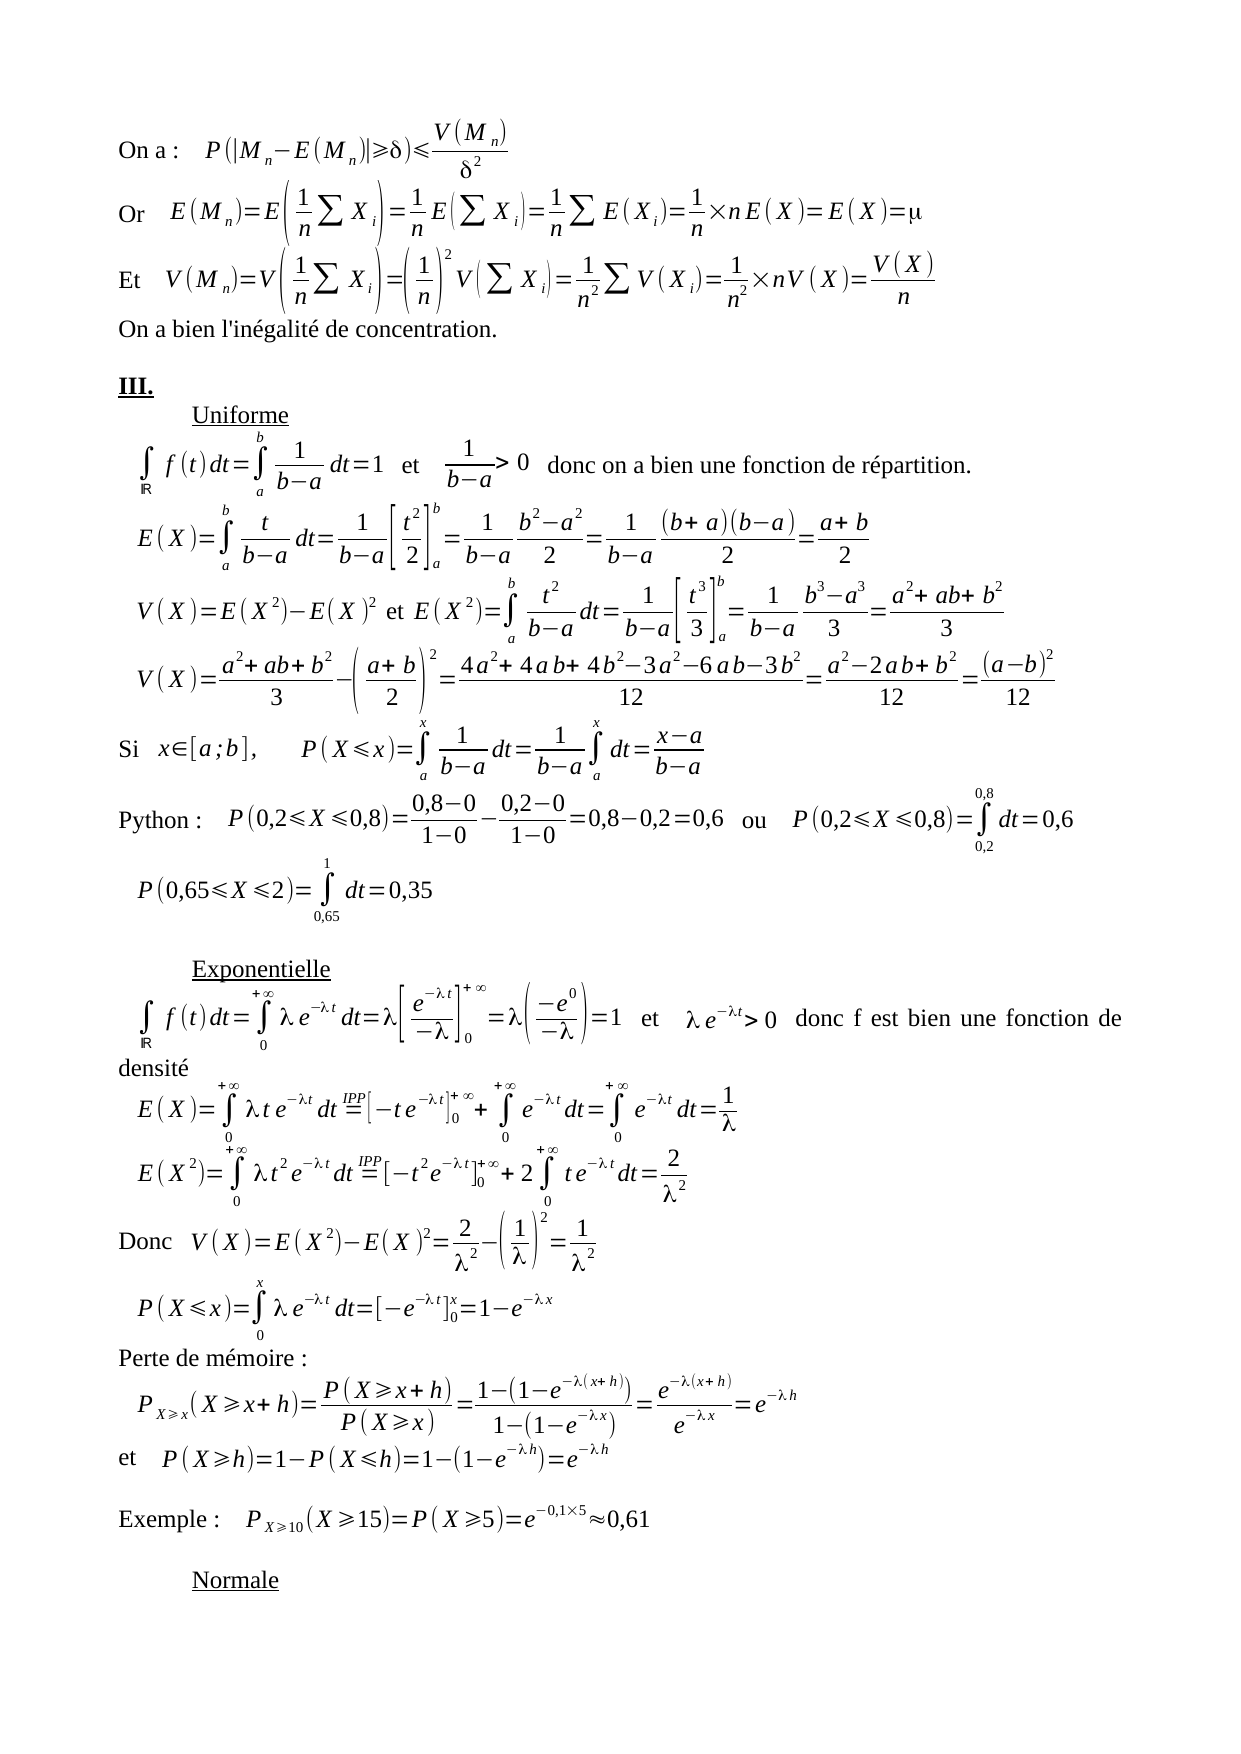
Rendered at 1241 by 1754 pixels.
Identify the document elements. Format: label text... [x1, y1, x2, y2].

text et donc f est bien une fonction de densité [118, 983, 1122, 1081]
text III. [118, 371, 1122, 400]
text Normale [118, 1565, 1122, 1594]
text Perte de mémoire : [118, 1343, 1122, 1372]
text Donc [118, 1208, 1122, 1273]
text Si [118, 713, 1122, 784]
text Et [118, 246, 1122, 314]
text et donc on a bien une fonction de répartition. [118, 429, 1122, 499]
text Exemple : [118, 1501, 1122, 1536]
text On a bien l'inégalité de concentration. [118, 314, 1122, 342]
text Uniforme [118, 400, 1122, 429]
text Exponentielle [118, 954, 1122, 983]
text Or [118, 181, 1122, 246]
text On a : [118, 118, 1122, 181]
text et [118, 1440, 1122, 1472]
text Python : ou [118, 784, 1122, 855]
